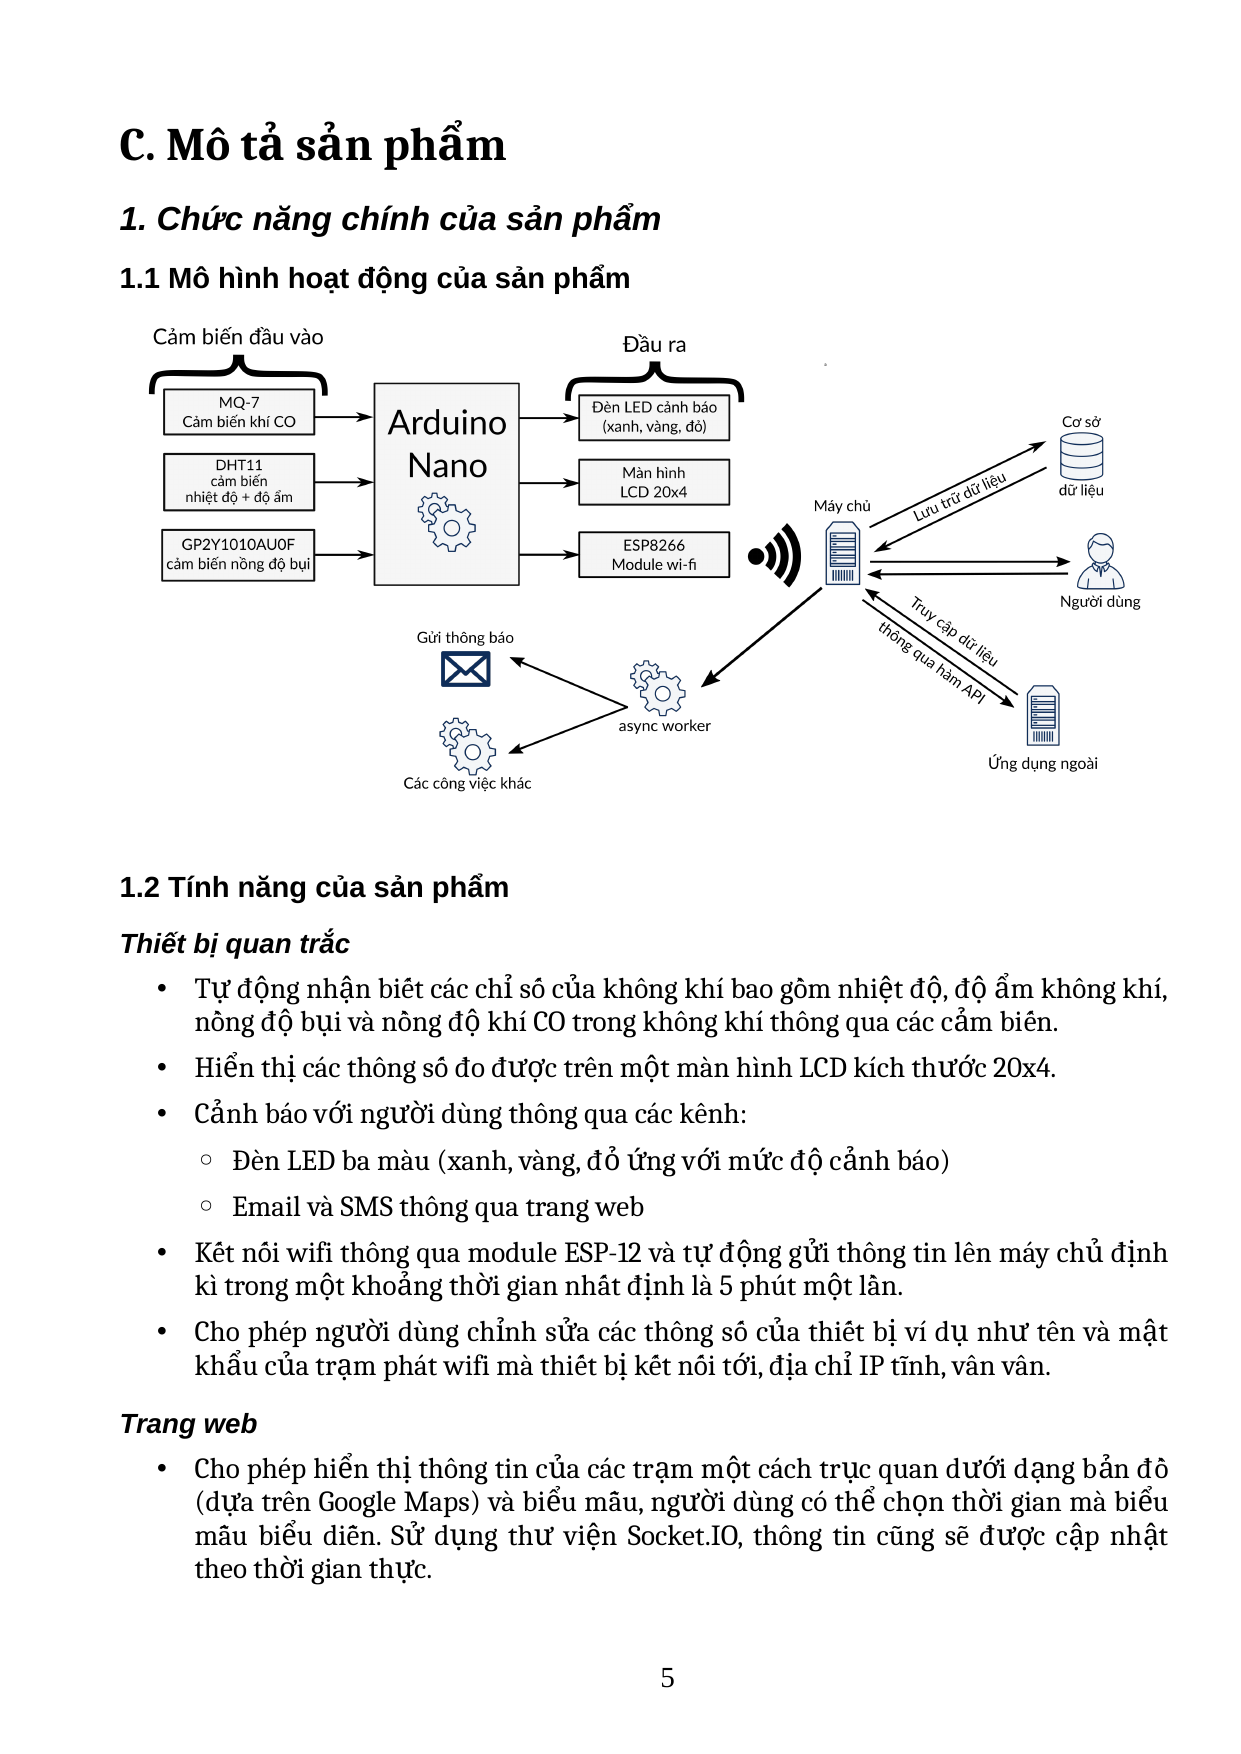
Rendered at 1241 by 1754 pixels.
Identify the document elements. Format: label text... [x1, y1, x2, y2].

subtitle Thiết bị quan trắc [119, 928, 1169, 959]
subtitle C. Mô tả sản phẩm [119, 118, 1169, 172]
subtitle 1.2 Tính năng của sản phẩm [119, 869, 1169, 903]
list Hiển thị các thông số đo được trên một màn hình LCD kích thước 20x4. [157, 1052, 1169, 1085]
subtitle Trang web [119, 1407, 1169, 1439]
list Cảnh báo với người dùng thông qua các kênh: [157, 1098, 1169, 1131]
list Đèn LED ba màu (xanh, vàng, đỏ ứng với mức độ cảnh báo) [194, 1144, 1169, 1177]
subtitle 1. Chức năng chính của sản phẩm [119, 199, 1169, 237]
subtitle 1.1 Mô hình hoạt động của sản phẩm [119, 261, 1169, 295]
list Cho phép hiển thị thông tin của các trạm một cách trục quan dưới dạng bản đồ (dựa trên Google Maps) và biểu mẫu, người dùng có thể chọn thời gian mà biểu mẫu biểu diễn. Sử dụng thư viện Socket.IO, thông tin cũng sẽ được cập nhật theo thời gian thực. [157, 1452, 1169, 1586]
list Cho phép người dùng chỉnh sửa các thông số của thiết bị ví dụ như tên và mật khẩu của trạm phát wifi mà thiết bị kết nối tới, địa chỉ IP tĩnh, vân vân. [157, 1315, 1169, 1382]
list Kết nối wifi thông qua module ESP-12 và tự động gửi thông tin lên máy chủ định kì trong một khoảng thời gian nhất định là 5 phút một lần. [157, 1236, 1169, 1303]
list Tự động nhận biết các chỉ số của không khí bao gồm nhiệt độ, độ ẩm không khí, nồng độ bụi và nồng độ khí CO trong không khí thông qua các cảm biến. [157, 972, 1169, 1039]
list Email và SMS thông qua trang web [194, 1190, 1169, 1223]
picture [128, 306, 1161, 812]
